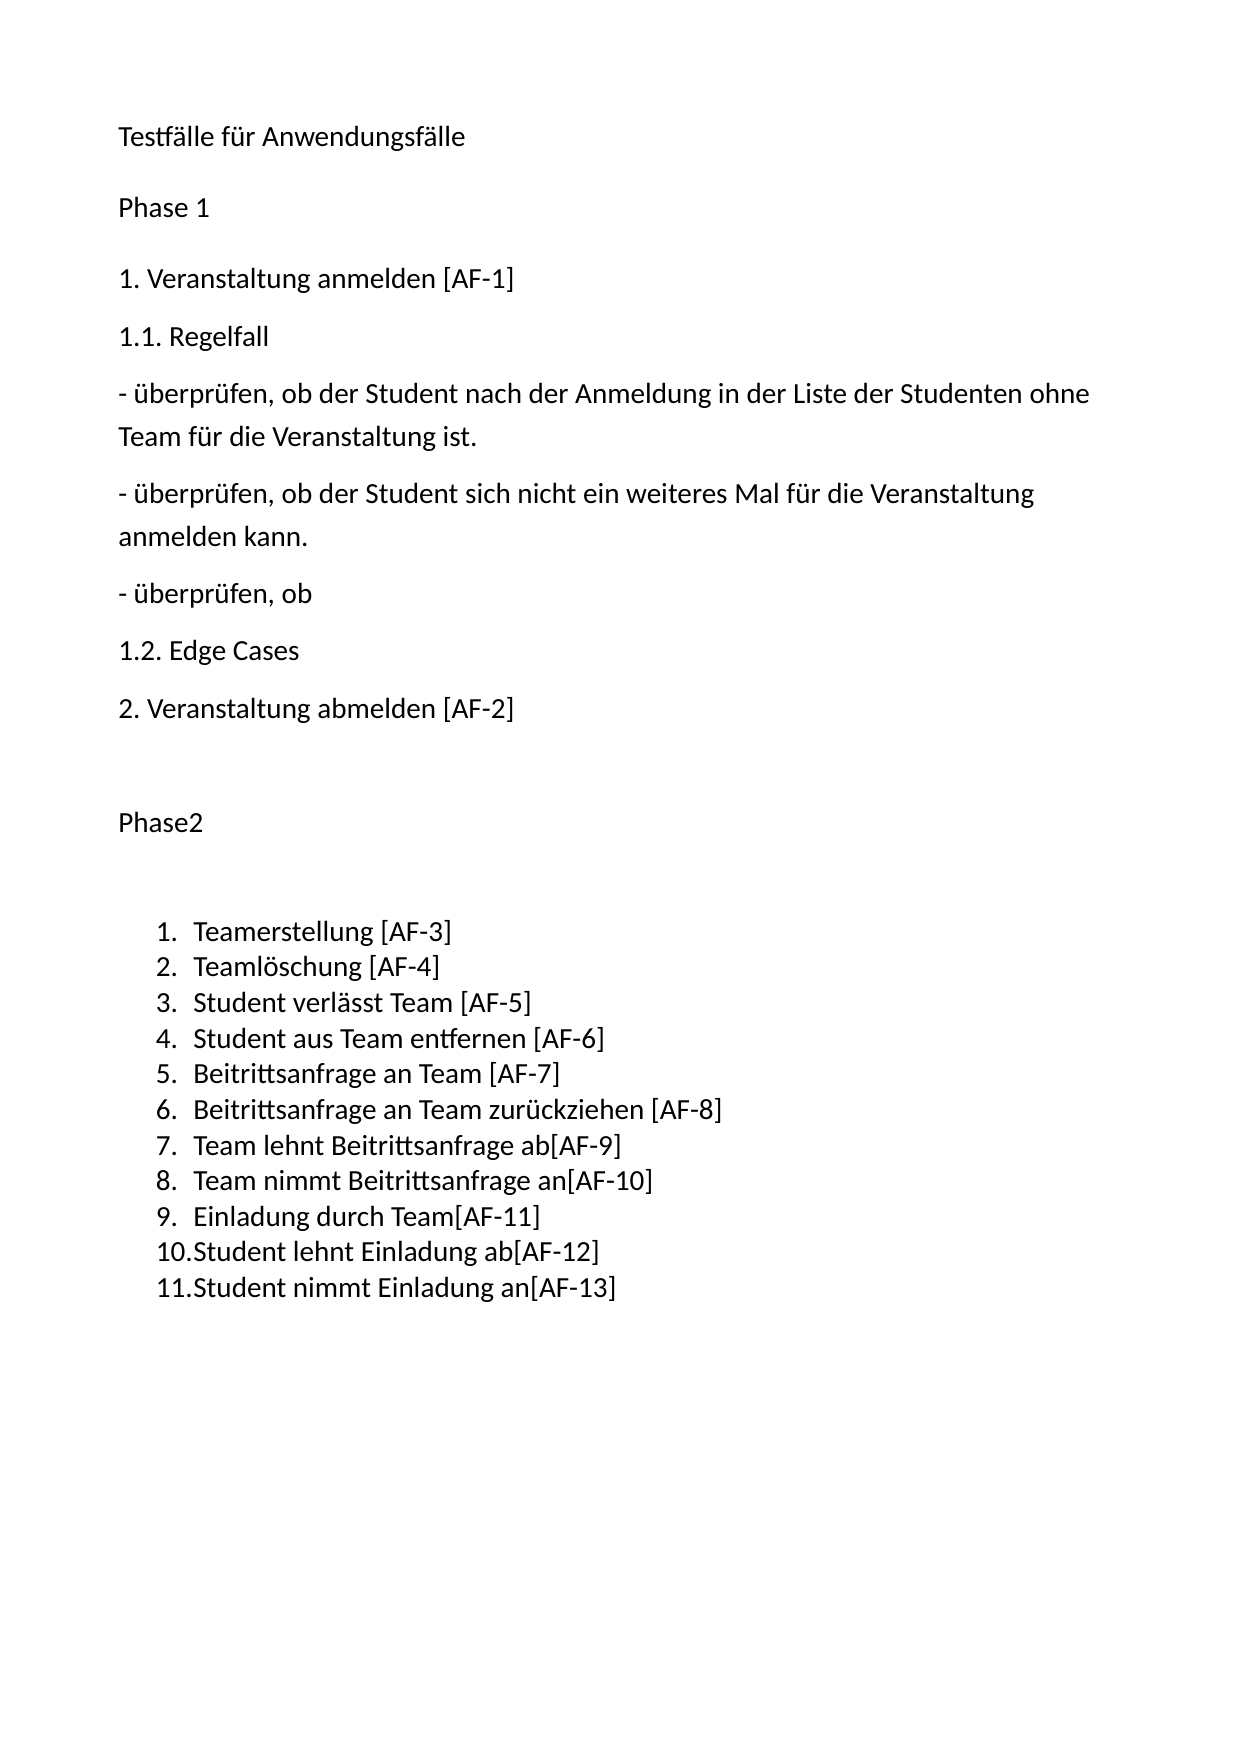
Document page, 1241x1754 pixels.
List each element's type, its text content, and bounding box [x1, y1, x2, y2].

text 1. Veranstaltung anmelden [AF-1] [118, 261, 1122, 296]
list Student aus Team entfernen [AF-6] [156, 1020, 1122, 1055]
list Teamerstellung [AF-3] [156, 913, 1122, 948]
text Phase 1 [118, 189, 1122, 225]
text 1.1. Regelfall [118, 318, 1122, 353]
list Teamlöschung [AF-4] [156, 948, 1122, 984]
list Team nimmt Beitrittsanfrage an[AF-10] [156, 1162, 1122, 1198]
list Team lehnt Beitrittsanfrage ab[AF-9] [156, 1127, 1122, 1162]
text - überprüfen, ob [118, 575, 1122, 611]
list Student verlässt Team [AF-5] [156, 984, 1122, 1020]
list Student nimmt Einladung an[AF-13] [156, 1269, 1122, 1305]
list Student lehnt Einladung ab[AF-12] [156, 1233, 1122, 1269]
list Einladung durch Team[AF-11] [156, 1198, 1122, 1233]
list Beitrittsanfrage an Team zurückziehen [AF-8] [156, 1091, 1122, 1127]
text 1.2. Edge Cases [118, 632, 1122, 668]
text Testfälle für Anwendungsfälle [118, 118, 1122, 154]
list Beitrittsanfrage an Team [AF-7] [156, 1055, 1122, 1091]
text 2. Veranstaltung abmelden [AF-2] [118, 690, 1122, 725]
text - überprüfen, ob der Student nach der Anmeldung in der Liste der Studenten ohne Team für die Veranstaltung ist. [118, 375, 1122, 453]
text - überprüfen, ob der Student sich nicht ein weiteres Mal für die Veranstaltung anmelden kann. [118, 475, 1122, 553]
text Phase2 [118, 804, 1122, 840]
